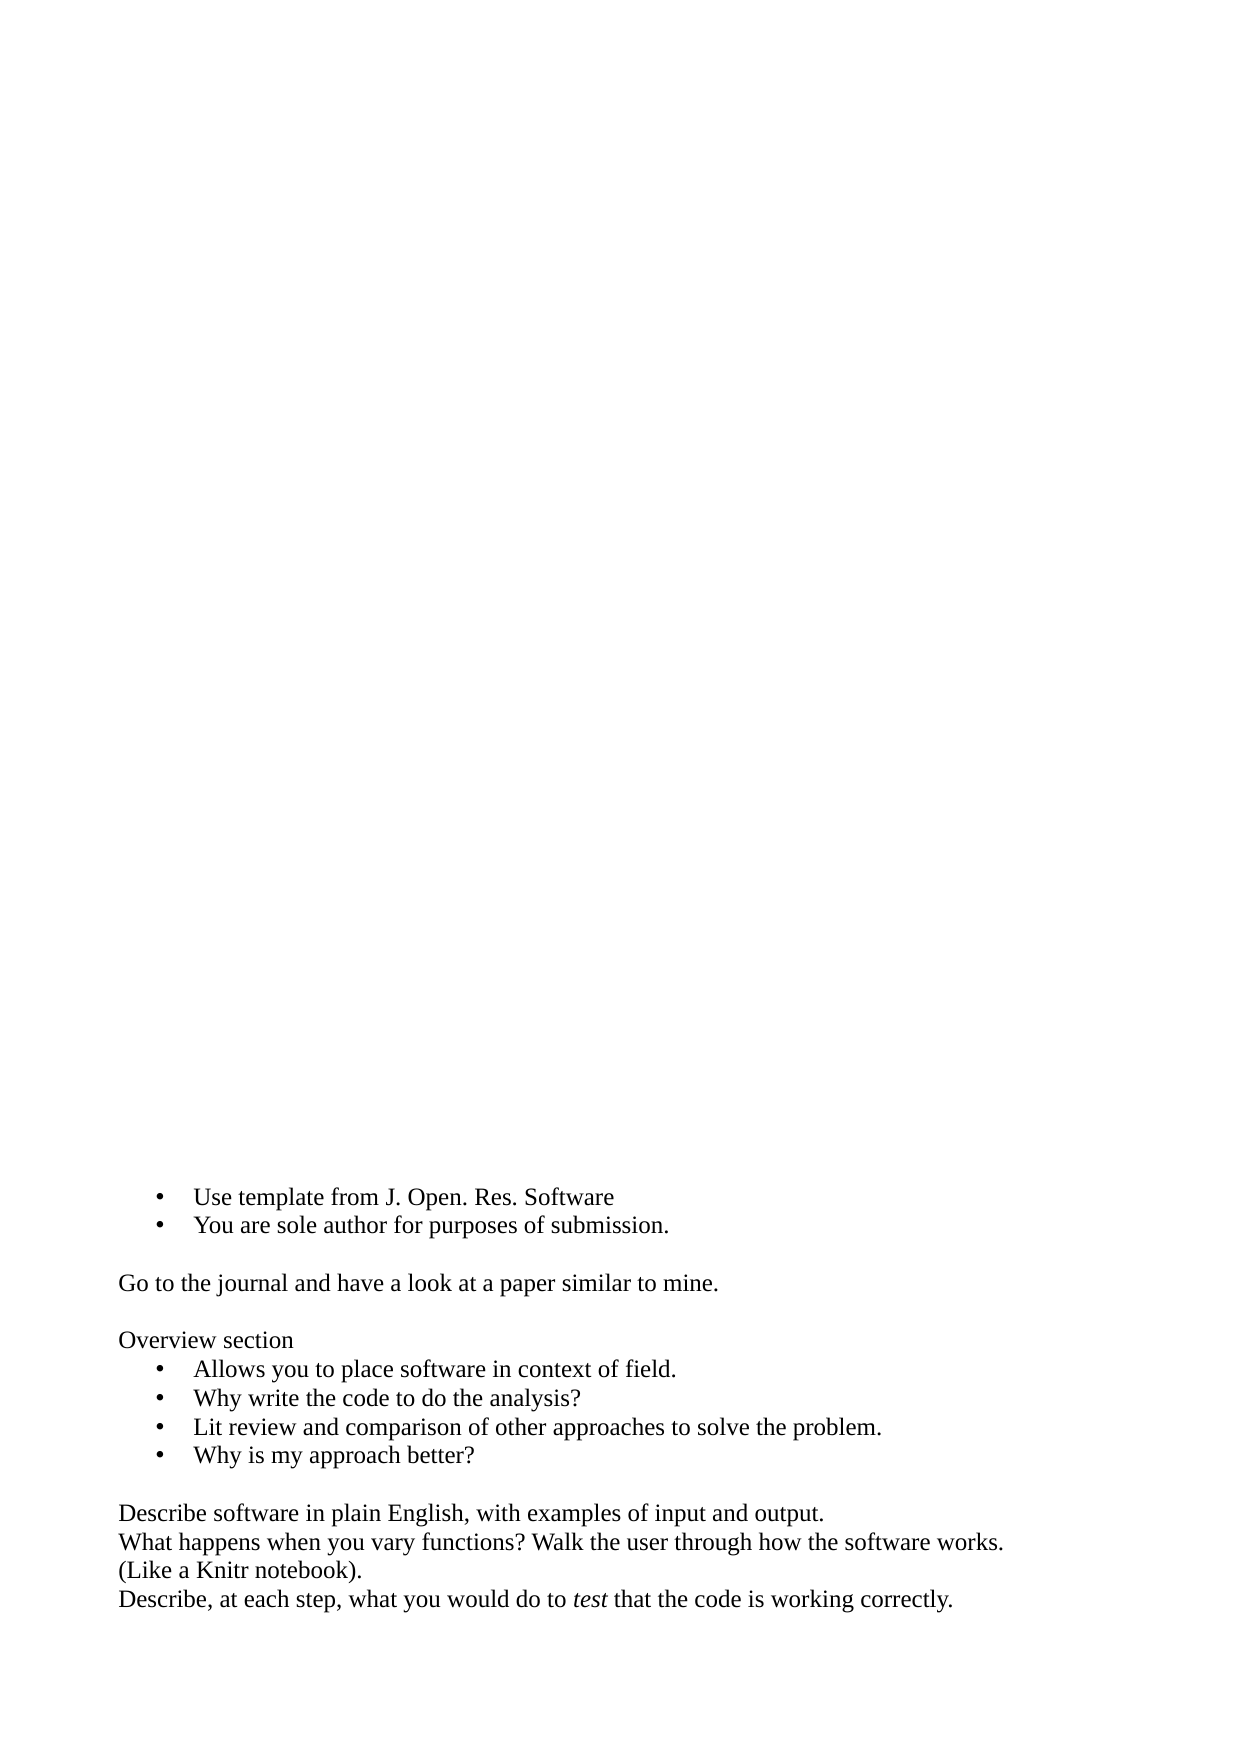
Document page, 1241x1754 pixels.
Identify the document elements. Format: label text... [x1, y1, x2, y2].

list Use template from J. Open. Res. Software [156, 1182, 1122, 1211]
text What happens when you vary functions? Walk the user through how the software works. [118, 1527, 1122, 1556]
text Describe software in plain English, with examples of input and output. [118, 1498, 1122, 1527]
list Why write the code to do the analysis? [156, 1383, 1122, 1412]
list Why is my approach better? [156, 1441, 1122, 1469]
text Describe, at each step, what you would do to test that the code is working correctly. [118, 1584, 1122, 1613]
text Overview section [118, 1326, 1122, 1354]
list Allows you to place software in context of field. [156, 1354, 1122, 1383]
text (Like a Knitr notebook). [118, 1556, 1122, 1584]
text Go to the journal and have a look at a paper similar to mine. [118, 1268, 1122, 1297]
list You are sole author for purposes of submission. [156, 1211, 1122, 1239]
list Lit review and comparison of other approaches to solve the problem. [156, 1412, 1122, 1441]
